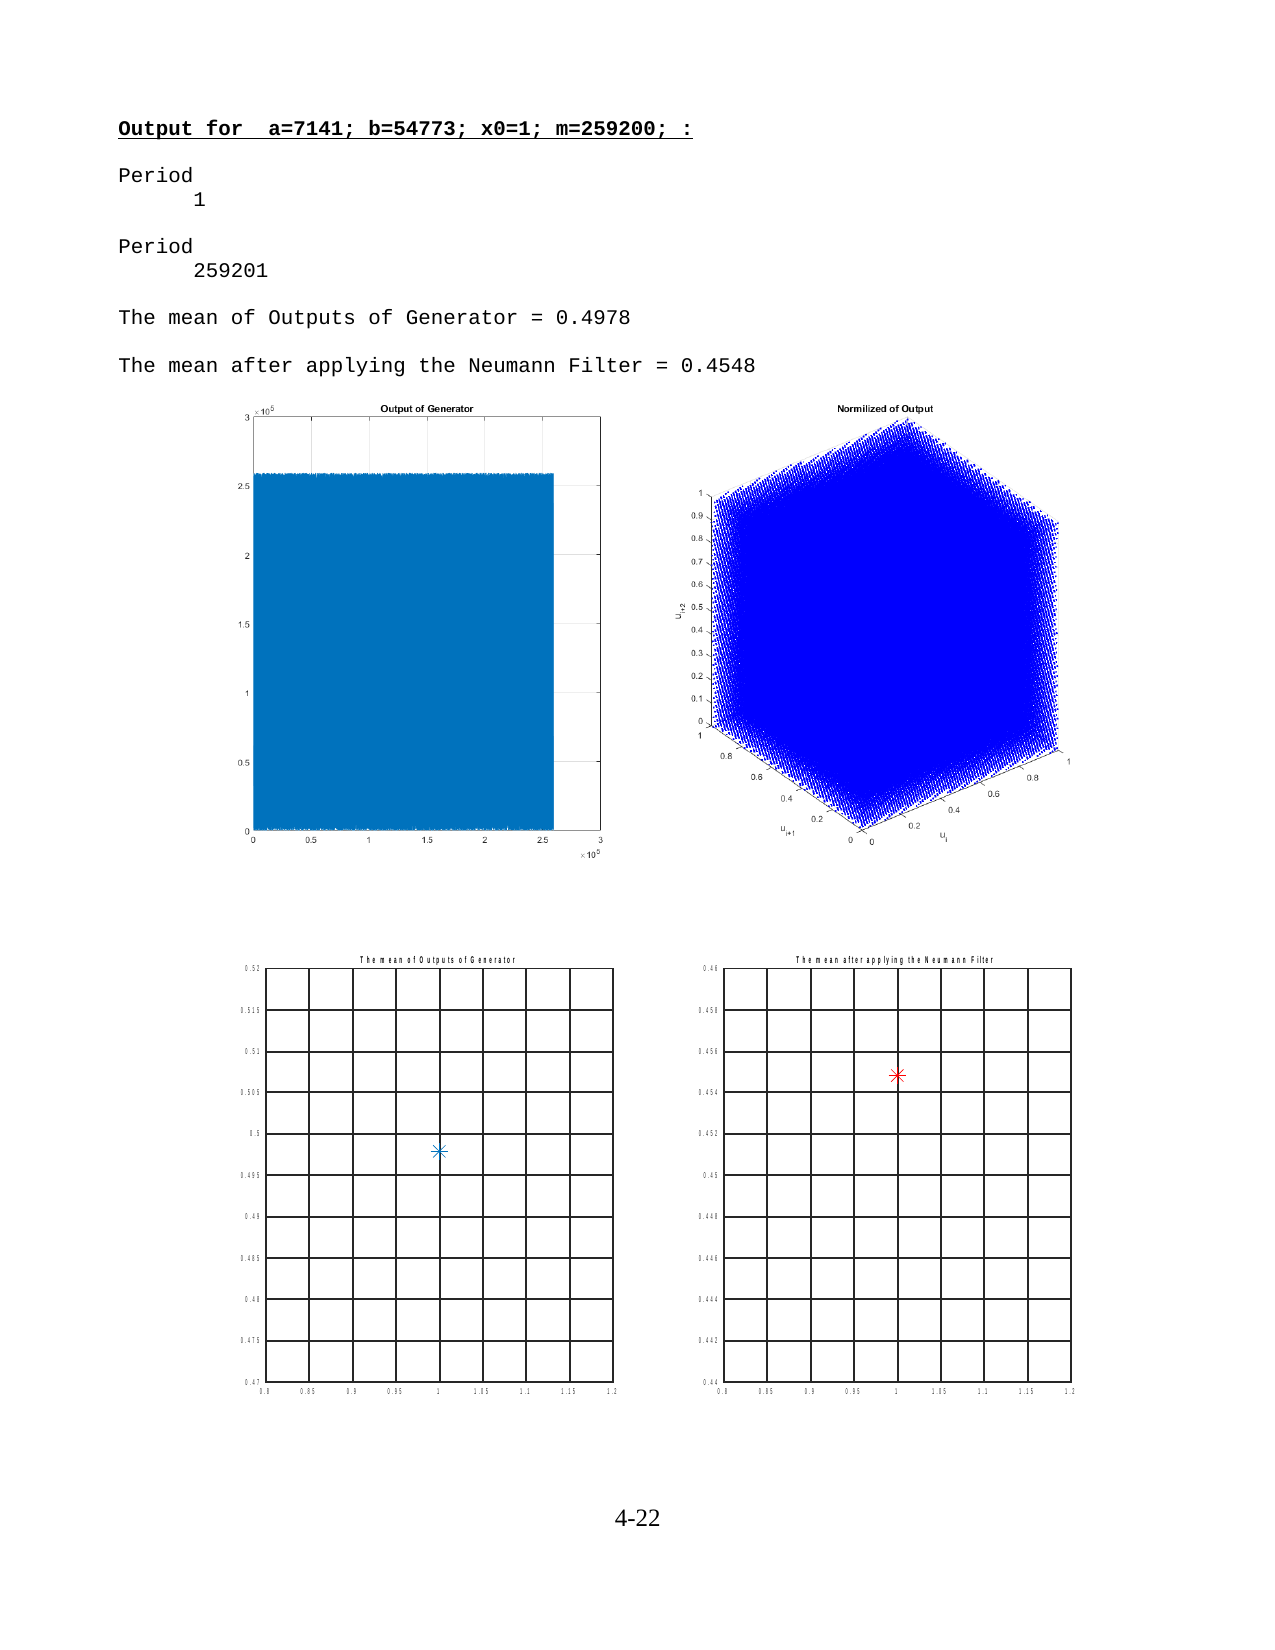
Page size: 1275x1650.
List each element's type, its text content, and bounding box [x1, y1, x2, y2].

text Output for a=7141; b=54773; x0=1; m=259200; : [118, 118, 1157, 142]
text The mean after applying the Neumann Filter = 0.4548 [118, 354, 1157, 378]
text The mean of Outputs of Generator = 0.4978 [118, 307, 1157, 331]
text 1 [118, 189, 1157, 213]
text Period [118, 236, 1157, 260]
text 259201 [118, 260, 1157, 284]
text Period [118, 165, 1157, 189]
